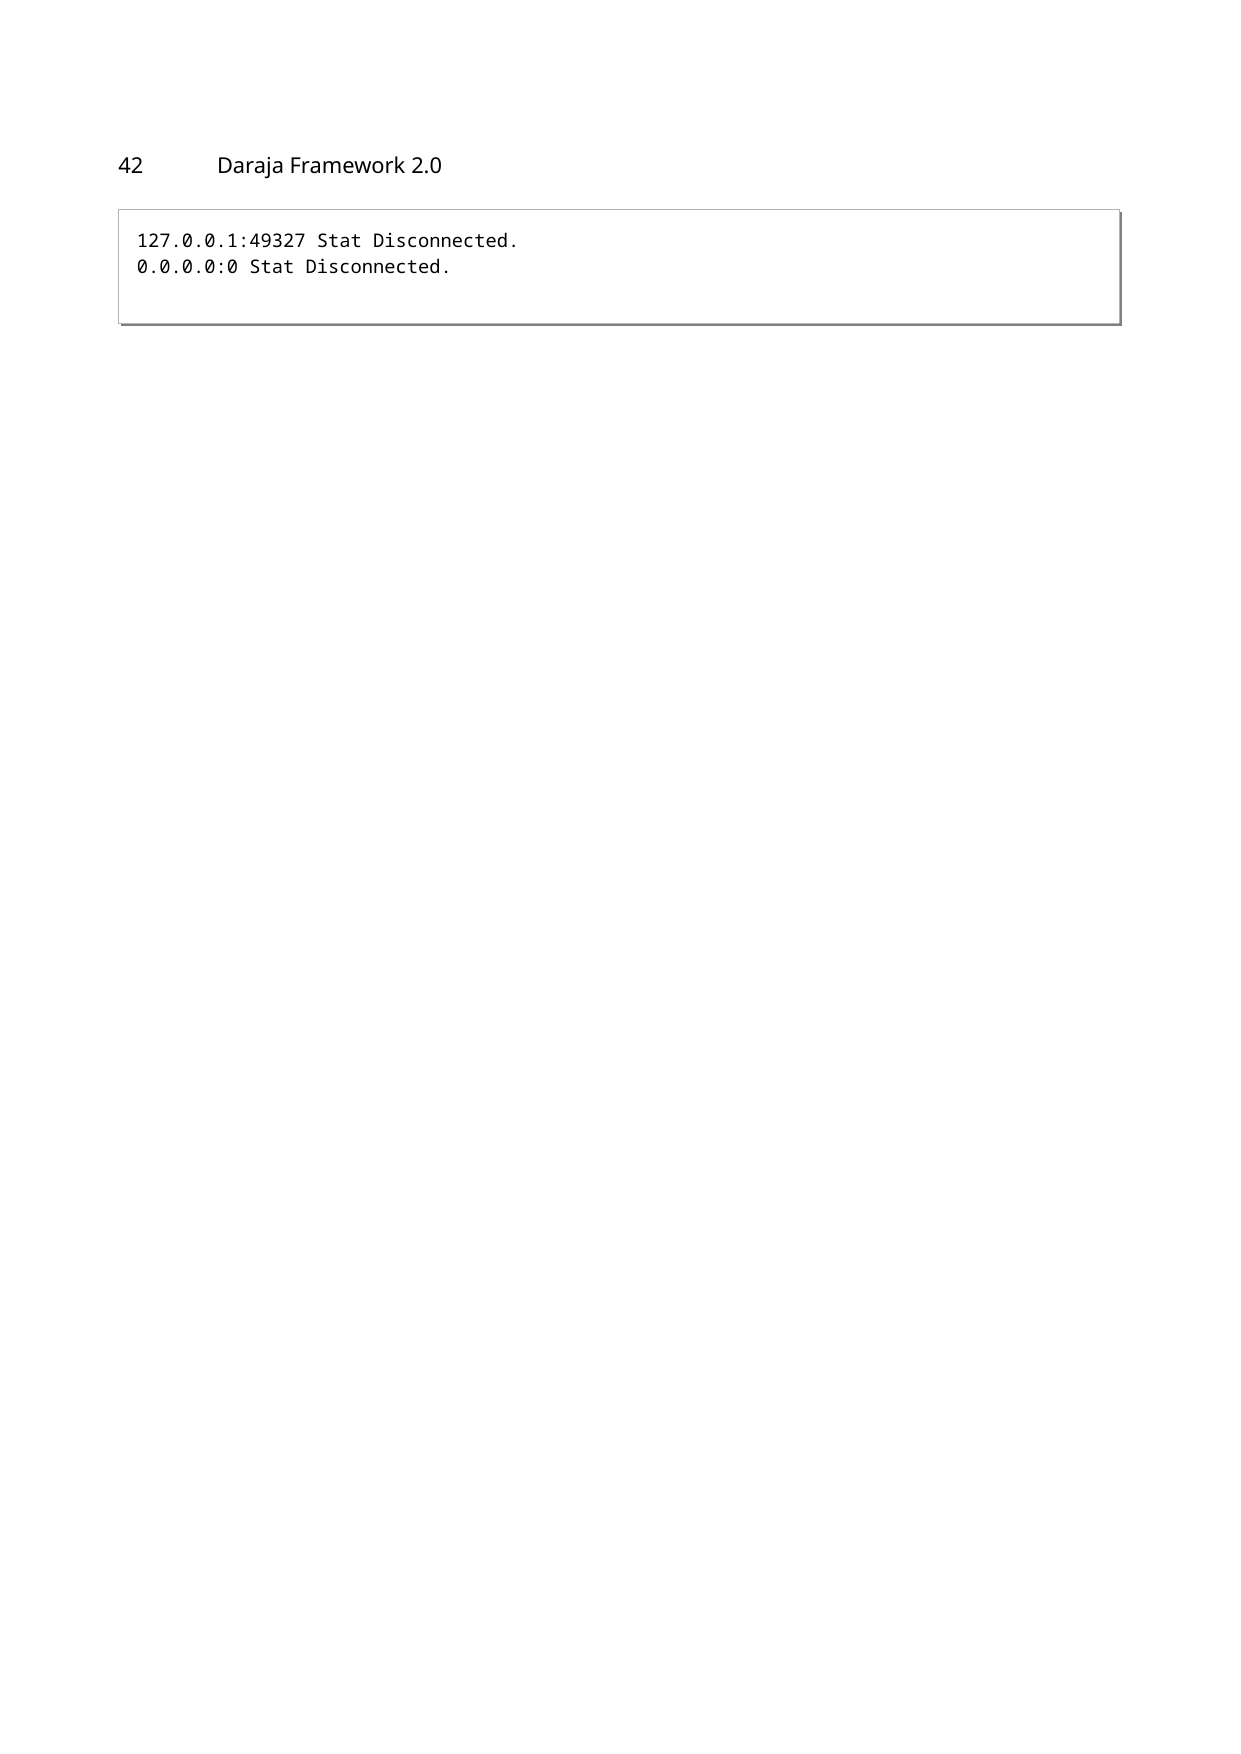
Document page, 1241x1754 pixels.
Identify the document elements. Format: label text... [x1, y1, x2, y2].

text 127.0.0.1:49327 Stat Disconnected. [119, 210, 1119, 235]
text 0.0.0.0:0 Stat Disconnected. [119, 235, 1119, 323]
